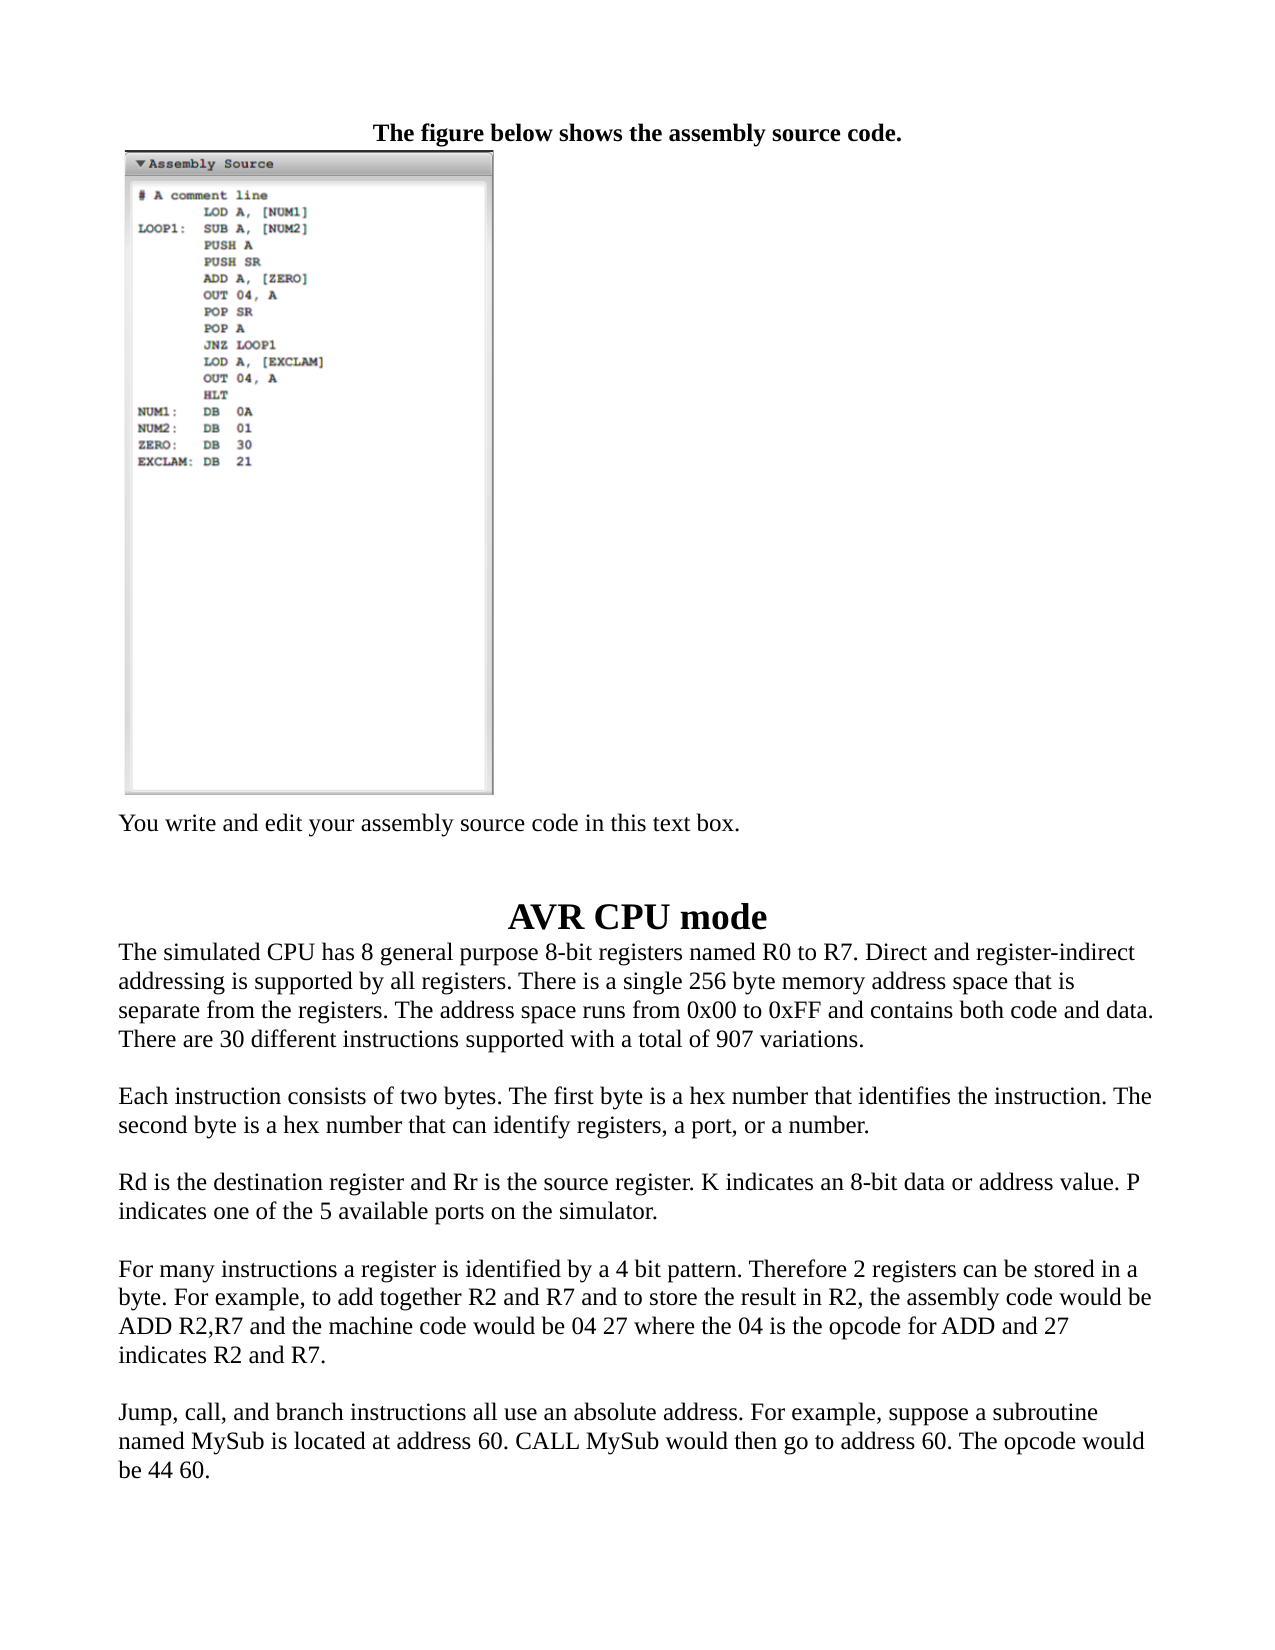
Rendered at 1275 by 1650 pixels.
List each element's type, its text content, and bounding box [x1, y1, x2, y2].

text Rd is the destination register and Rr is the source register. K indicates an 8-bit data or address value. P indicates one of the 5 available ports on the simulator. [118, 1167, 1157, 1225]
text For many instructions a register is identified by a 4 bit pattern. Therefore 2 registers can be stored in a byte. For example, to add together R2 and R7 and to store the result in R2, the assembly code would be ADD R2,R7 and the machine code would be 04 27 where the 04 is the opcode for ADD and 27 indicates R2 and R7. [118, 1254, 1157, 1369]
text You write and edit your assembly source code in this text box. [118, 808, 1157, 837]
picture [124, 150, 494, 795]
text Jump, call, and branch instructions all use an absolute address. For example, suppose a subroutine named MySub is located at address 60. CALL MySub would then go to address 60. The opcode would be 44 60. [118, 1397, 1157, 1484]
text Each instruction consists of two bytes. The first byte is a hex number that identifies the instruction. The second byte is a hex number that can identify registers, a port, or a number. [118, 1081, 1157, 1139]
text The simulated CPU has 8 general purpose 8-bit registers named R0 to R7. Direct and register-indirect addressing is supported by all registers. There is a single 256 byte memory address space that is separate from the registers. The address space runs from 0x00 to 0xFF and contains both code and data. There are 30 different instructions supported with a total of 907 variations. [118, 937, 1157, 1052]
text AVR CPU mode [118, 894, 1157, 937]
text The figure below shows the assembly source code. [118, 118, 1157, 147]
